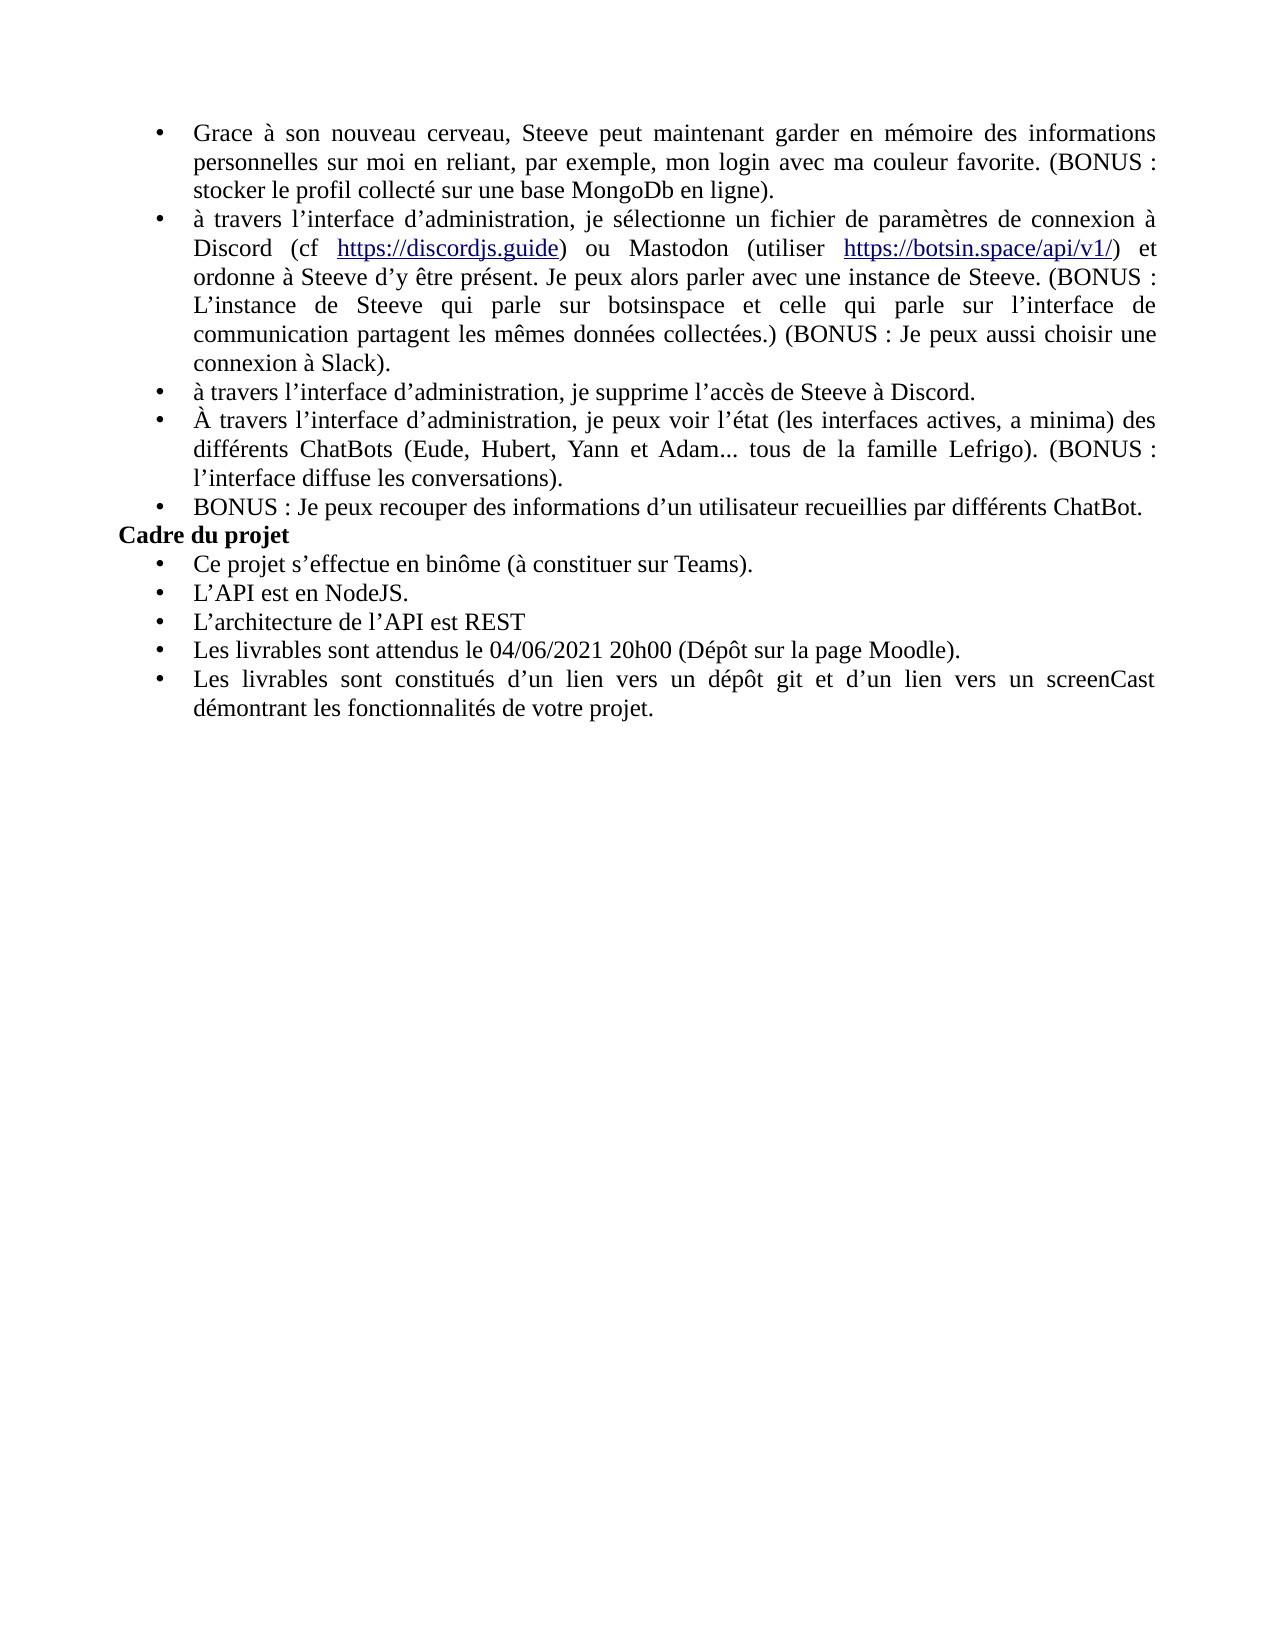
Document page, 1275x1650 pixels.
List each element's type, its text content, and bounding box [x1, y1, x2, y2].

list Ce projet s’effectue en binôme (à constituer sur Teams). [156, 549, 1157, 578]
list À travers l’interface d’administration, je peux voir l’état (les interfaces actives, a minima) des différents ChatBots (Eude, Hubert, Yann et Adam... tous de la famille Lefrigo). (BONUS : l’interface diffuse les conversations). [156, 406, 1157, 492]
list à travers l’interface d’administration, je supprime l’accès de Steeve à Discord. [156, 377, 1157, 406]
list L’architecture de l’API est REST [156, 607, 1157, 636]
list Les livrables sont attendus le 04/06/2021 20h00 (Dépôt sur la page Moodle). [156, 636, 1157, 664]
list BONUS : Je peux recouper des informations d’un utilisateur recueillies par différents ChatBot. [156, 492, 1157, 521]
list à travers l’interface d’administration, je sélectionne un fichier de paramètres de connexion à Discord (cf https://discordjs.guide) ou Mastodon (utiliser https://botsin.space/api/v1/) et ordonne à Steeve d’y être présent. Je peux alors parler avec une instance de Steeve. (BONUS : L’instance de Steeve qui parle sur botsinspace et celle qui parle sur l’interface de communication partagent les mêmes données collectées.) (BONUS : Je peux aussi choisir une connexion à Slack). [156, 204, 1157, 377]
list Grace à son nouveau cerveau, Steeve peut maintenant garder en mémoire des informations personnelles sur moi en reliant, par exemple, mon login avec ma couleur favorite. (BONUS : stocker le profil collecté sur une base MongoDb en ligne). [156, 118, 1157, 204]
list L’API est en NodeJS. [156, 578, 1157, 607]
text Cadre du projet [118, 521, 1157, 549]
list Les livrables sont constitués d’un lien vers un dépôt git et d’un lien vers un screenCast démontrant les fonctionnalités de votre projet. [156, 664, 1157, 722]
